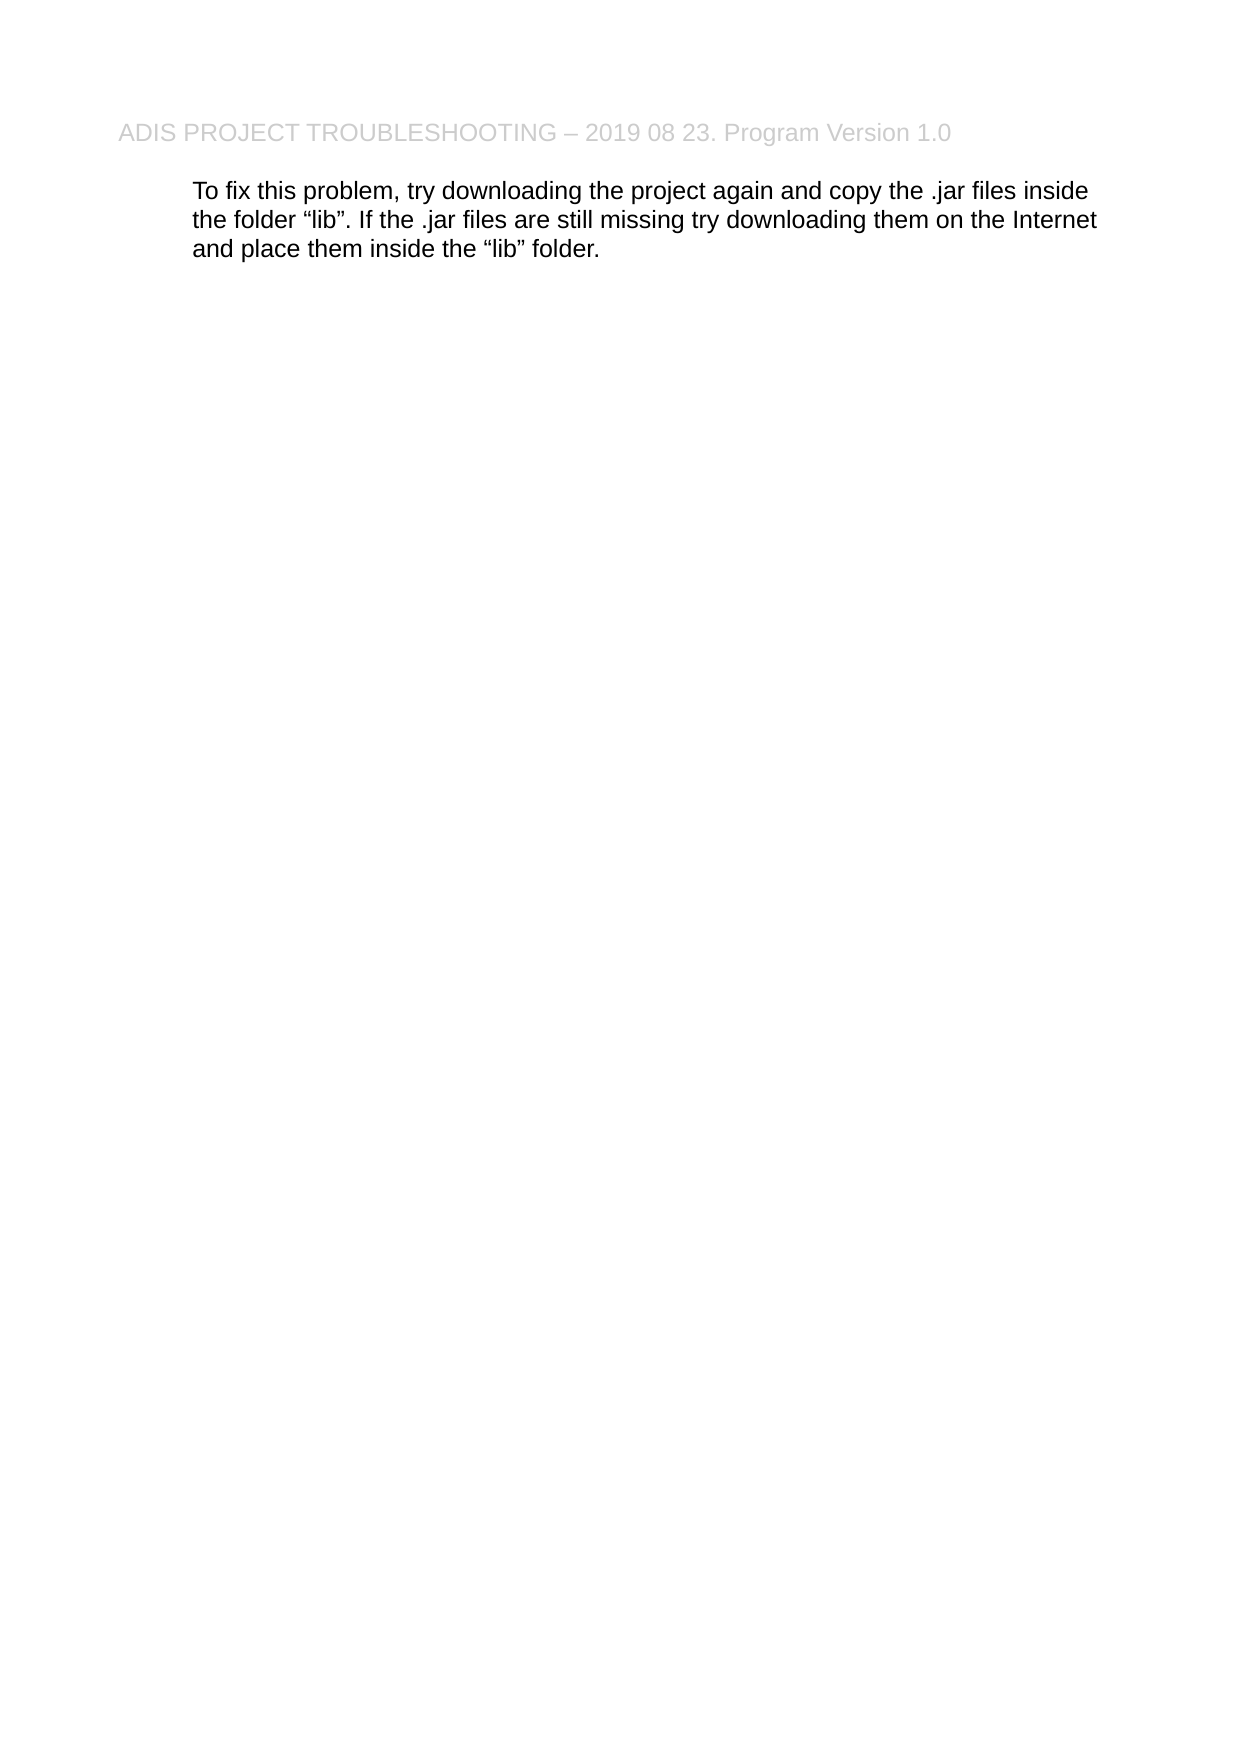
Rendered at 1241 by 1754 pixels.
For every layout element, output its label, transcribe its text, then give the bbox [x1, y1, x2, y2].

text To fix this problem, try downloading the project again and copy the .jar files inside the folder “lib”. If the .jar files are still missing try downloading them on the Internet and place them inside the “lib” folder. [192, 176, 1122, 263]
